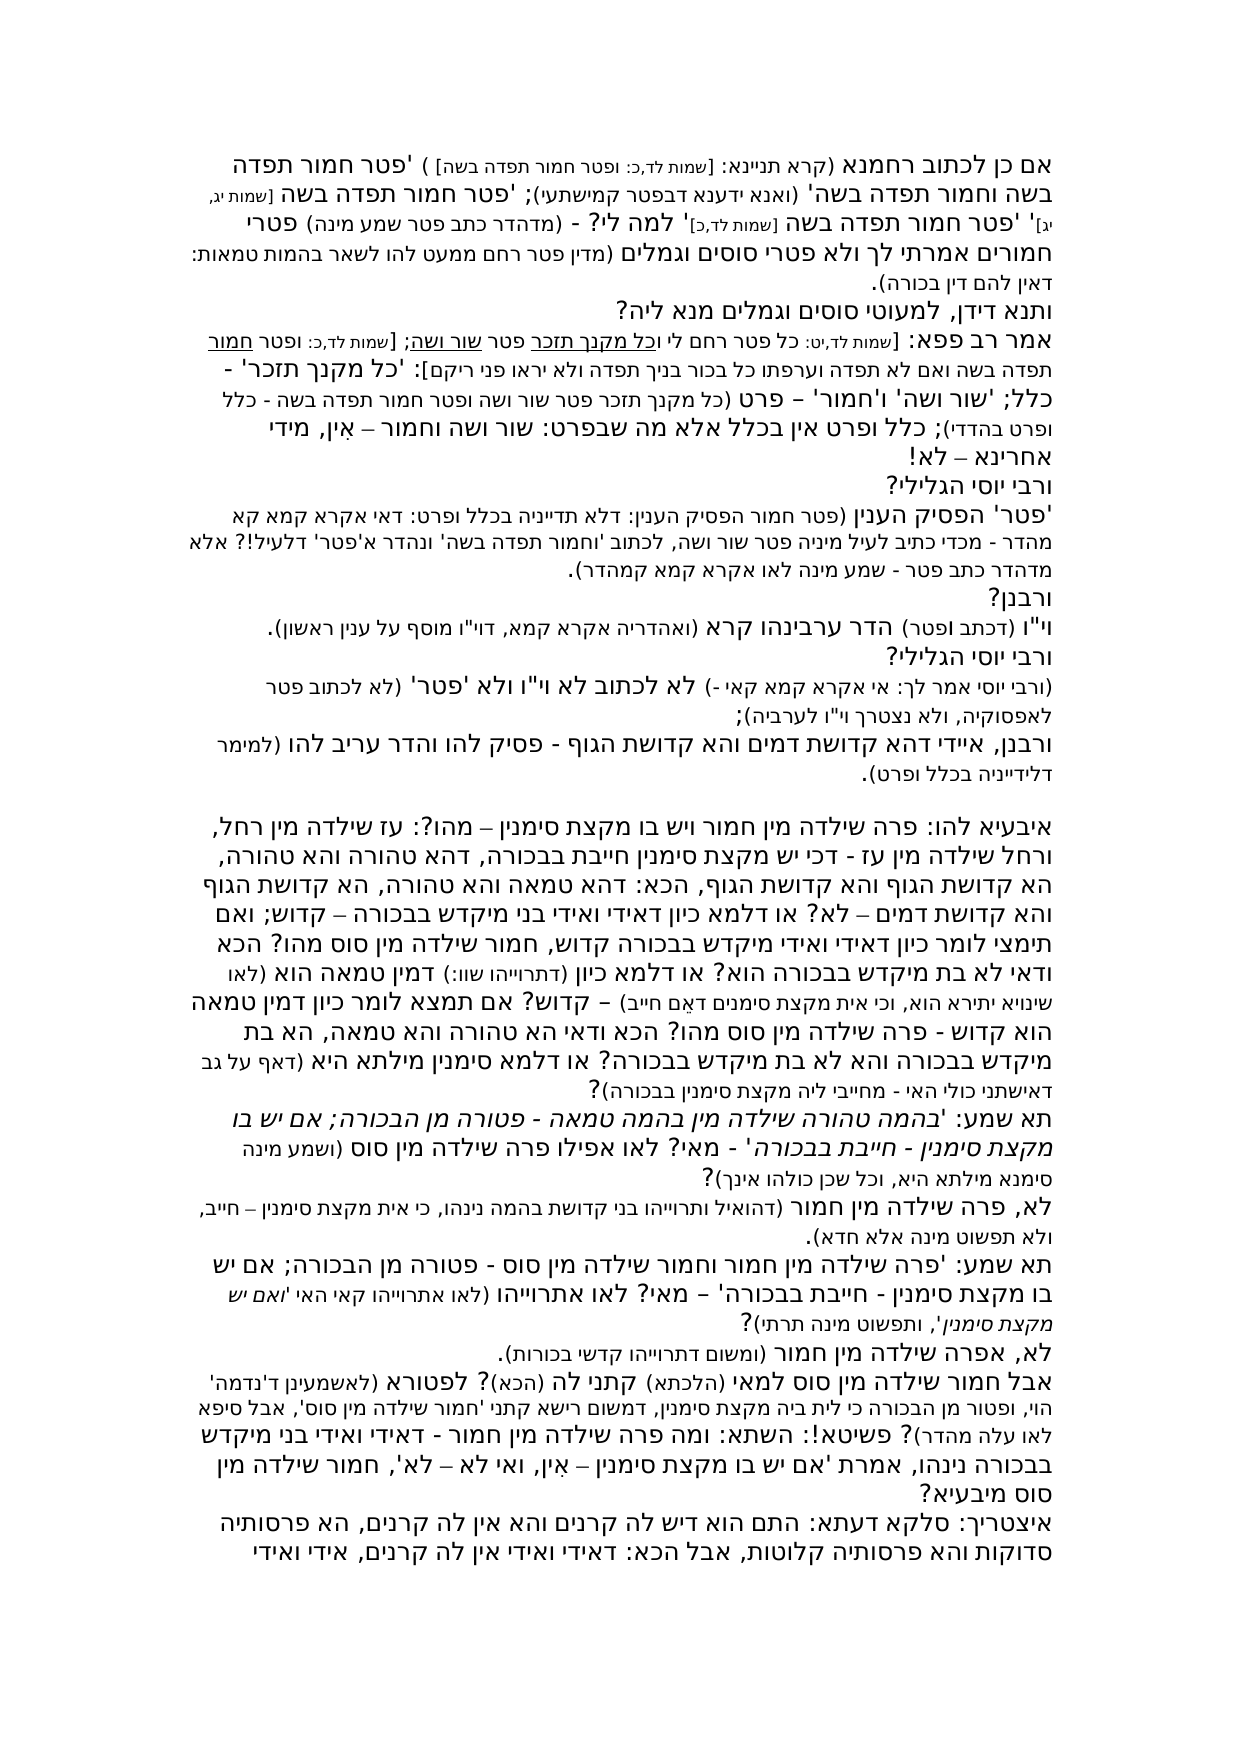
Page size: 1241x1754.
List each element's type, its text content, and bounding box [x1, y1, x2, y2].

text אמר רב פפא: [שמות לד,יט: כל פטר רחם לי וכל מקנך תזכר פטר שור ושה; [שמות לד,כ: ופטר חמור תפדה בשה ואם לא תפדה וערפתו כל בכור בניך תפדה ולא יראו פני ריקם]: 'כל מקנך תזכר' - כלל; 'שור ושה' ו'חמור' – פרט (כל מקנך תזכר פטר שור ושה ופטר חמור תפדה בשה - כלל ופרט בהדדי); כלל ופרט אין בכלל אלא מה שבפרט: שור ושה וחמור – אִין, מידי אחרינא – לא! [187, 325, 1053, 472]
text אם כן לכתוב רחמנא (קרא תניינא: [שמות לד,כ: ופטר חמור תפדה בשה] ) 'פטר חמור תפדה בשה וחמור תפדה בשה' (ואנא ידענא דבפטר קמישתעי); 'פטר חמור תפדה בשה [שמות יג,יג]' 'פטר חמור תפדה בשה [שמות לד,כ]' למה לי? - (מדהדר כתב פטר שמע מינה) פטרי חמורים אמרתי לך ולא פטרי סוסים וגמלים (מדין פטר רחם ממעט להו לשאר בהמות טמאות: דאין להם דין בכורה). [187, 150, 1053, 296]
text וי"ו (דכתב ופטר) הדר ערבינהו קרא (ואהדריה אקרא קמא, דוי"ו מוסף על ענין ראשון). [187, 613, 1053, 642]
text תא שמע: 'פרה שילדה מין חמור וחמור שילדה מין סוס - פטורה מן הבכורה; אם יש בו מקצת סימנין - חייבת בבכורה' – מאי? לאו אתרוייהו (לאו אתרוייהו קאי האי 'ואם יש מקצת סימנין', ותפשוט מינה תרתי)? [187, 1250, 1053, 1338]
text תא שמע: 'בהמה טהורה שילדה מין בהמה טמאה - פטורה מן הבכורה; אם יש בו מקצת סימנין - חייבת בבכורה' - מאי? לאו אפילו פרה שילדה מין סוס (ושמע מינה סימנא מילתא היא, וכל שכן כולהו אינך)? [187, 1104, 1053, 1192]
text לא, אפרה שילדה מין חמור (ומשום דתרוייהו קדשי בכורות). [187, 1338, 1053, 1367]
text אבל חמור שילדה מין סוס למאי (הלכתא) קתני לה (הכא)? לפטורא (לאשמעינן ד'נדמה' הוי, ופטור מן הבכורה כי לית ביה מקצת סימנין, דמשום רישא קתני 'חמור שילדה מין סוס', אבל סיפא לאו עלה מהדר)? פשיטא!: השתא: ומה פרה שילדה מין חמור - דאידי ואידי בני מיקדש בבכורה נינהו, אמרת 'אם יש בו מקצת סימנין – אִין, ואי לא – לא', חמור שילדה מין סוס מיבעיא? [187, 1367, 1053, 1508]
text ורבנן? [187, 583, 1053, 613]
text 'פטר' הפסיק הענין (פטר חמור הפסיק הענין: דלא תדייניה בכלל ופרט: דאי אקרא קמא קא מהדר - מכדי כתיב לעיל מיניה פטר שור ושה, לכתוב 'וחמור תפדה בשה' ונהדר א'פטר' דלעיל!? אלא מדהדר כתב פטר - שמע מינה לאו אקרא קמא קמהדר). [187, 501, 1053, 583]
text ורבי יוסי הגלילי? [187, 472, 1053, 501]
text ורבנן, איידי דהא קדושת דמים והא קדושת הגוף - פסיק להו והדר עריב להו (למימר דלידייניה בכלל ופרט). [187, 729, 1053, 788]
text (ורבי יוסי אמר לך: אי אקרא קמא קאי -) לא לכתוב לא וי"ו ולא 'פטר' (לא לכתוב פטר לאפסוקיה, ולא נצטרך וי"ו לערביה); [187, 671, 1053, 729]
text איבעיא להו: פרה שילדה מין חמור ויש בו מקצת סימנין – מהו?: עז שילדה מין רחל, ורחל שילדה מין עז - דכי יש מקצת סימנין חייבת בבכורה, דהא טהורה והא טהורה, הא קדושת הגוף והא קדושת הגוף, הכא: דהא טמאה והא טהורה, הא קדושת הגוף והא קדושת דמים – לא? או דלמא כיון דאידי ואידי בני מיקדש בבכורה – קדוש; ואם תימצי לומר כיון דאידי ואידי מיקדש בבכורה קדוש, חמור שילדה מין סוס מהו? הכא ודאי לא בת מיקדש בבכורה הוא? או דלמא כיון (דתרוייהו שוו:) דמין טמאה הוא (לאו שינויא יתירא הוא, וכי אית מקצת סימנים דאֵם חייב) – קדוש? אם תמצא לומר כיון דמין טמאה הוא קדוש - פרה שילדה מין סוס מהו? הכא ודאי הא טהורה והא טמאה, הא בת מיקדש בבכורה והא לא בת מיקדש בבכורה? או דלמא סימנין מילתא היא (דאף על גב דאישתני כולי האי - מחייבי ליה מקצת סימנין בבכורה)? [187, 812, 1053, 1104]
text לא, פרה שילדה מין חמור (דהואיל ותרוייהו בני קדושת בהמה נינהו, כי אית מקצת סימנין – חייב, ולא תפשוט מינה אלא חדא). [187, 1192, 1053, 1250]
text ורבי יוסי הגלילי? [187, 642, 1053, 671]
text ותנא דידן, למעוטי סוסים וגמלים מנא ליה? [187, 296, 1053, 325]
text איצטריך: סלקא דעתא: התם הוא דיש לה קרנים והא אין לה קרנים, הא פרסותיה סדוקות והא פרסותיה קלוטות, אבל הכא: דאידי ואידי אין לה קרנים, אידי ואידי [187, 1508, 1053, 1567]
